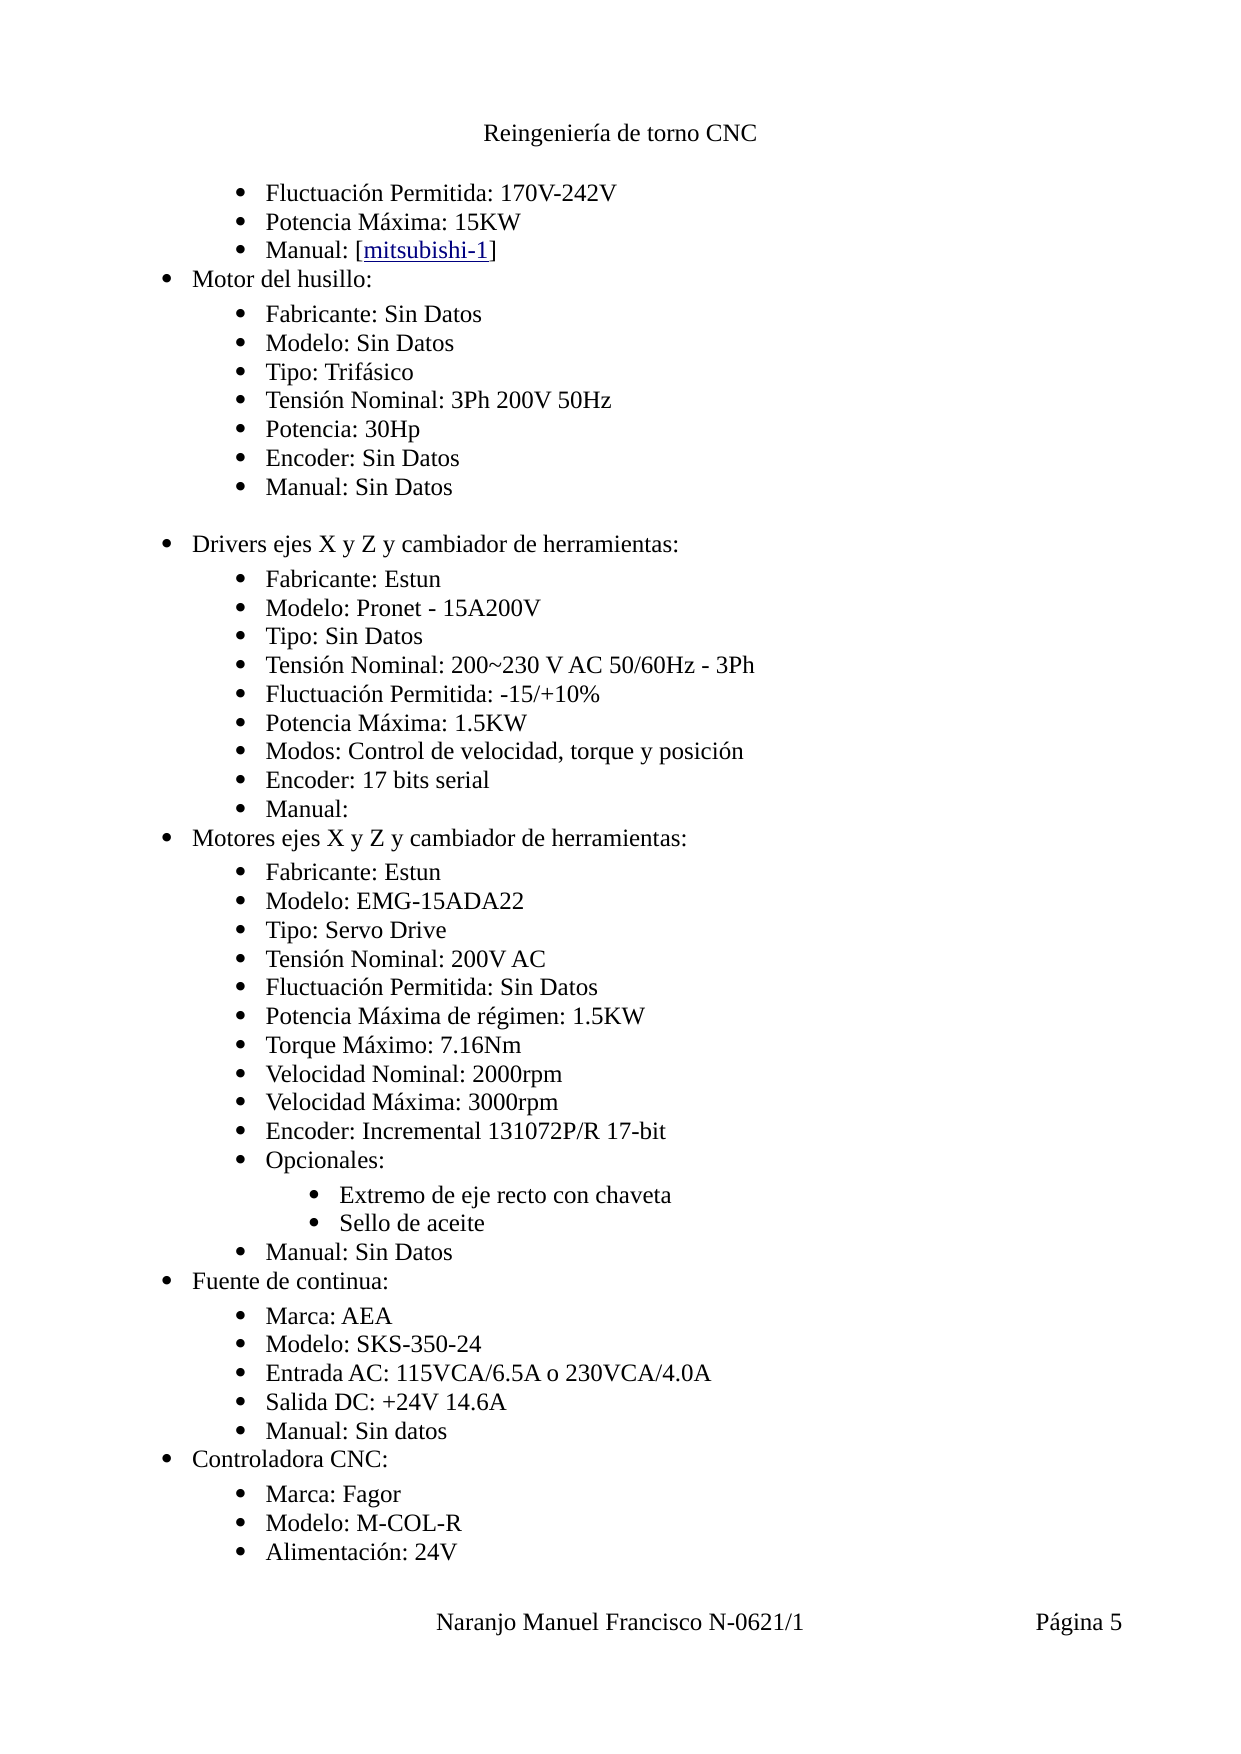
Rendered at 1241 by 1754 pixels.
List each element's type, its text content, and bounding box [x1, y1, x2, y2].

list Extremo de eje recto con chaveta [309, 1180, 1122, 1208]
list Motores ejes X y Z y cambiador de herramientas: [162, 823, 1122, 851]
list Potencia Máxima: 15KW [236, 207, 1122, 236]
list Fluctuación Permitida: Sin Datos [236, 972, 1122, 1001]
list Potencia Máxima de régimen: 1.5KW [236, 1001, 1122, 1030]
list Modelo: SKS-350-24 [236, 1329, 1122, 1358]
list Manual: [mitsubishi-1] [236, 236, 1122, 264]
list Controladora CNC: [162, 1444, 1122, 1473]
list Marca: AEA [236, 1301, 1122, 1329]
list Tipo: Sin Datos [236, 621, 1122, 650]
list Tipo: Servo Drive [236, 915, 1122, 944]
list Manual: [236, 794, 1122, 823]
list Modelo: EMG-15ADA22 [236, 886, 1122, 915]
list Tipo: Trifásico [236, 357, 1122, 385]
list Fluctuación Permitida: 170V-242V [236, 178, 1122, 207]
list Modelo: Pronet - 15A200V [236, 593, 1122, 621]
list Tensión Nominal: 200V AC [236, 944, 1122, 972]
list Salida DC: +24V 14.6A [236, 1387, 1122, 1416]
list Fabricante: Estun [236, 564, 1122, 593]
list Velocidad Máxima: 3000rpm [236, 1087, 1122, 1116]
list Drivers ejes X y Z y cambiador de herramientas: [162, 529, 1122, 558]
list Fluctuación Permitida: -15/+10% [236, 679, 1122, 708]
list Manual: Sin Datos [236, 1237, 1122, 1266]
list Potencia: 30Hp [236, 414, 1122, 443]
list Alimentación: 24V [236, 1537, 1122, 1566]
list Manual: Sin Datos [236, 472, 1122, 500]
list Tensión Nominal: 200~230 V AC 50/60Hz - 3Ph [236, 650, 1122, 679]
list Encoder: 17 bits serial [236, 765, 1122, 794]
list Marca: Fagor [236, 1479, 1122, 1508]
list Torque Máximo: 7.16Nm [236, 1030, 1122, 1059]
list Manual: Sin datos [236, 1416, 1122, 1444]
list Encoder: Sin Datos [236, 443, 1122, 472]
list Motor del husillo: [162, 264, 1122, 293]
list Fuente de continua: [162, 1266, 1122, 1295]
list Opcionales: [236, 1145, 1122, 1174]
list Fabricante: Estun [236, 857, 1122, 886]
list Modelo: Sin Datos [236, 328, 1122, 357]
list Potencia Máxima: 1.5KW [236, 708, 1122, 736]
list Tensión Nominal: 3Ph 200V 50Hz [236, 385, 1122, 414]
list Modos: Control de velocidad, torque y posición [236, 736, 1122, 765]
list Fabricante: Sin Datos [236, 299, 1122, 328]
list Sello de aceite [309, 1208, 1122, 1237]
list Entrada AC: 115VCA/6.5A o 230VCA/4.0A [236, 1358, 1122, 1387]
list Modelo: M-COL-R [236, 1508, 1122, 1537]
list Encoder: Incremental 131072P/R 17-bit [236, 1116, 1122, 1145]
list Velocidad Nominal: 2000rpm [236, 1059, 1122, 1087]
